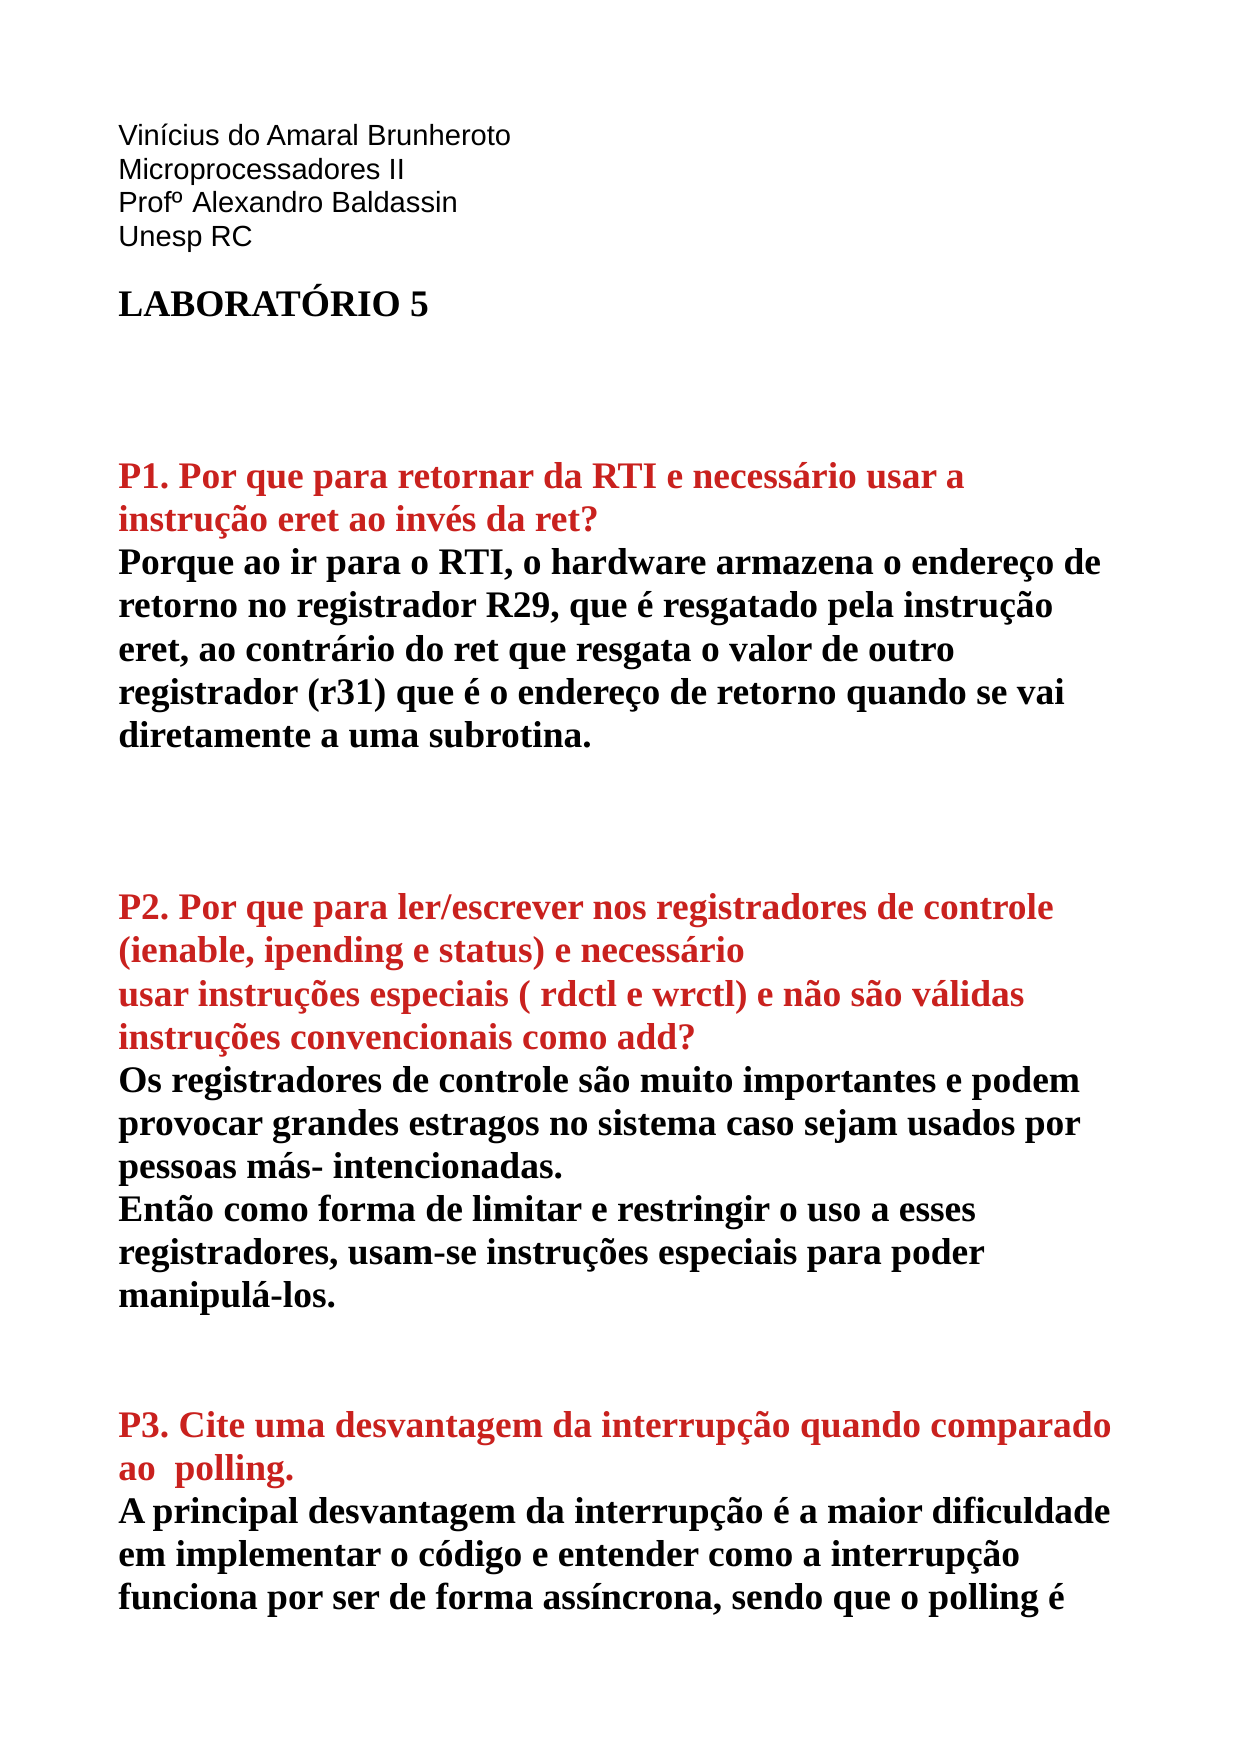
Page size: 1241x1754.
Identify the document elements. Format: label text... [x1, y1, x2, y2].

text Microprocessadores II [118, 152, 1122, 185]
text Porque ao ir para o RTI, o hardware armazena o endereço de retorno no registrador R29, que é resgatado pela instrução eret, ao contrário do ret que resgata o valor de outro registrador (r31) que é o endereço de retorno quando se vai diretamente a uma subrotina. [118, 540, 1122, 755]
text Então como forma de limitar e restringir o uso a esses registradores, usam-se instruções especiais para poder manipulá-los. [118, 1187, 1122, 1316]
text A principal desvantagem da interrupção é a maior dificuldade em implementar o código e entender como a interrupção funciona por ser de forma assíncrona, sendo que o polling é [118, 1488, 1122, 1618]
text LABORATÓRIO 5 [118, 281, 1122, 324]
text usar instruções especiais ( rdctl e wrctl) e não são válidas instruções convencionais como add? [118, 971, 1122, 1057]
text P3. Cite uma desvantagem da interrupção quando comparado ao polling. [118, 1402, 1122, 1488]
text Os registradores de controle são muito importantes e podem provocar grandes estragos no sistema caso sejam usados por pessoas más- intencionadas. [118, 1057, 1122, 1187]
text Vinícius do Amaral Brunheroto [118, 118, 1122, 152]
text P2. Por que para ler/escrever nos registradores de controle (ienable, ipending e status) e necessário [118, 885, 1122, 971]
text Profº Alexandro Baldassin [118, 185, 1122, 219]
text Unesp RC [118, 219, 1122, 252]
text P1. Por que para retornar da RTI e necessário usar a instrução eret ao invés da ret? [118, 453, 1122, 540]
